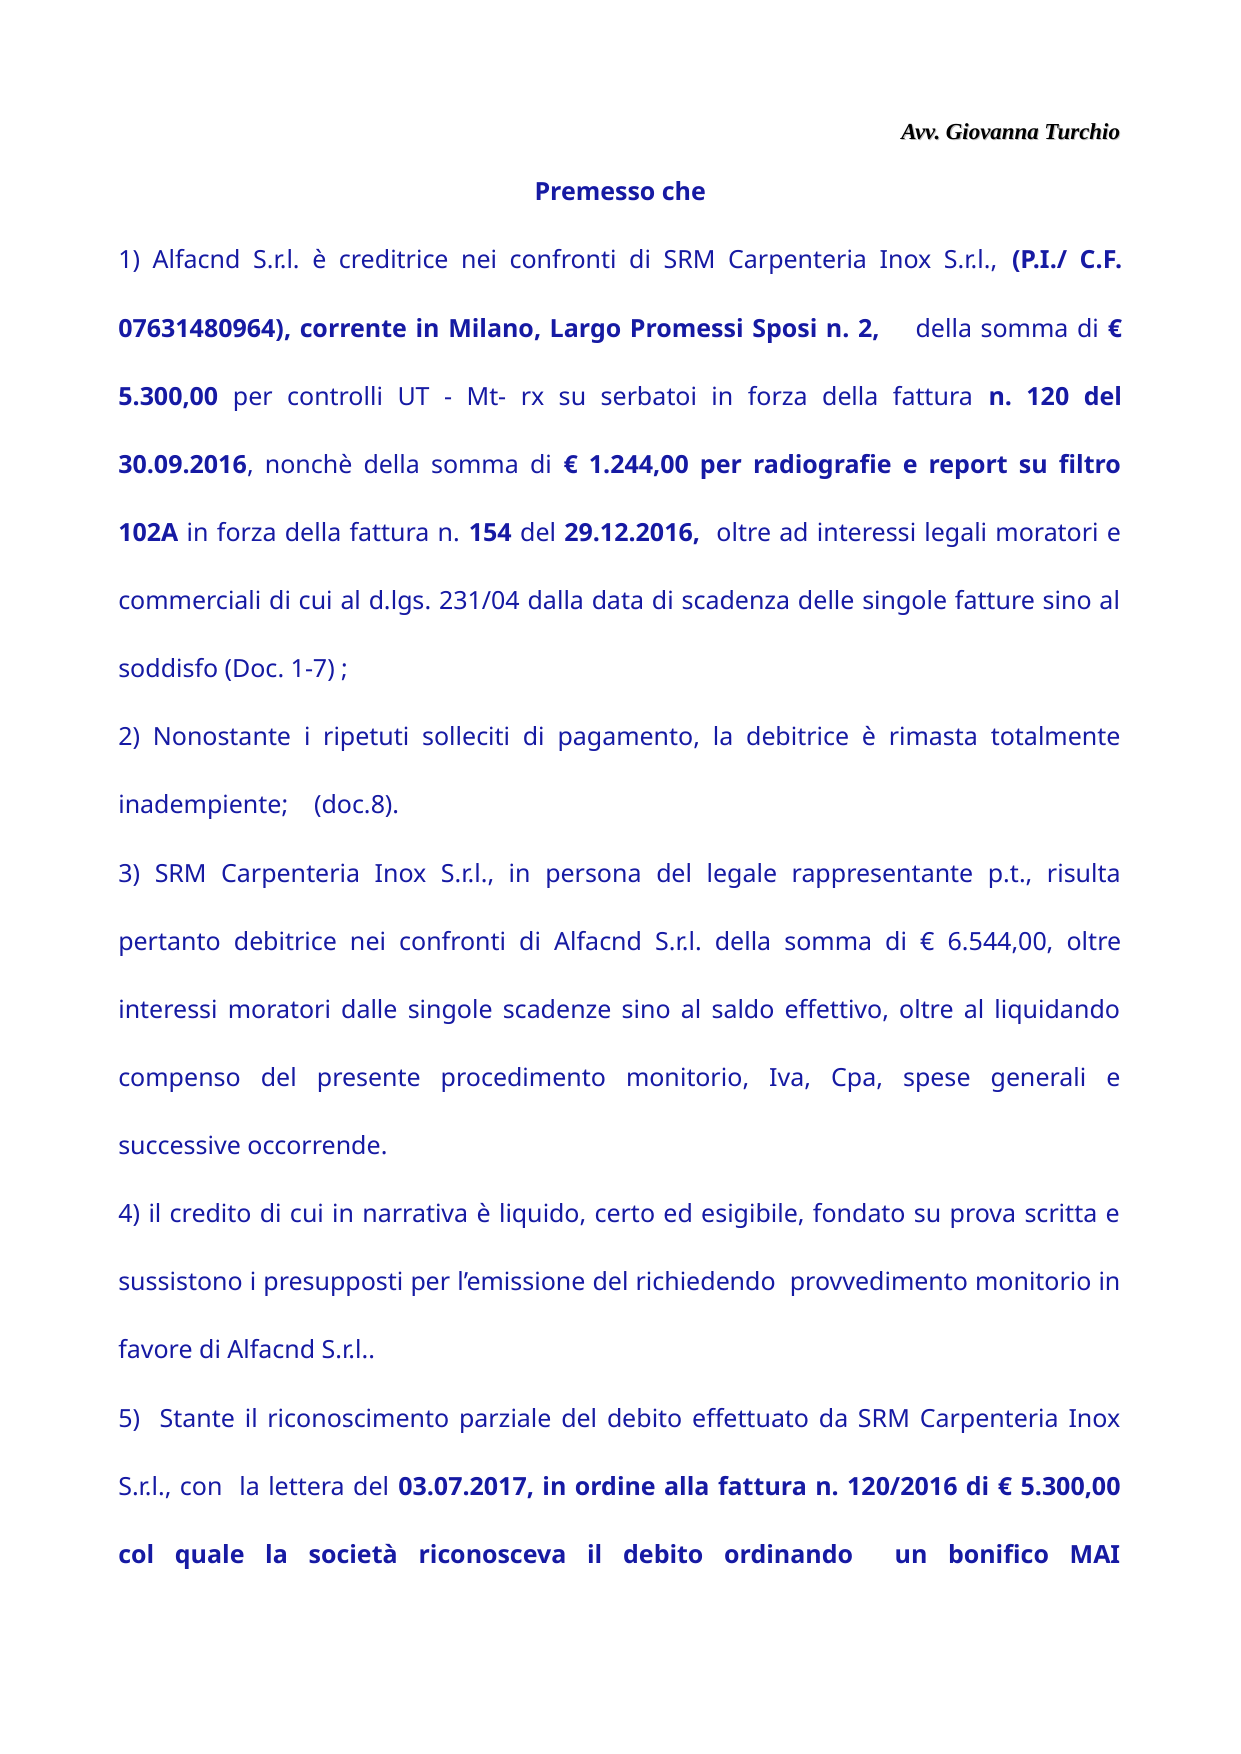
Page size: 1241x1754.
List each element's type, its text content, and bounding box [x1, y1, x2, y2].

text 1) Alfacnd S.r.l. è creditrice nei confronti di SRM Carpenteria Inox S.r.l., (P.I./ C.F. 07631480964), corrente in Milano, Largo Promessi Sposi n. 2, della somma di € 5.300,00 per controlli UT - Mt- rx su serbatoi in forza della fattura n. 120 del 30.09.2016, nonchè della somma di € 1.244,00 per radiografie e report su filtro 102A in forza della fattura n. 154 del 29.12.2016, oltre ad interessi legali moratori e commerciali di cui al d.lgs. 231/04 dalla data di scadenza delle singole fatture sino al soddisfo (Doc. 1-7) ; [118, 242, 1122, 685]
text 4) il credito di cui in narrativa è liquido, certo ed esigibile, fondato su prova scritta e sussistono i presupposti per l’emissione del richiedendo provvedimento monitorio in favore di Alfacnd S.r.l.. [118, 1196, 1122, 1366]
text 2) Nonostante i ripetuti solleciti di pagamento, la debitrice è rimasta totalmente inadempiente; (doc.8). [118, 719, 1122, 821]
text Premesso che [118, 174, 1122, 208]
text 5) Stante il riconoscimento parziale del debito effettuato da SRM Carpenteria Inox S.r.l., con la lettera del 03.07.2017, in ordine alla fattura n. 120/2016 di € 5.300,00 col quale la società riconosceva il debito ordinando un bonifico MAI [118, 1400, 1122, 1571]
text 3) SRM Carpenteria Inox S.r.l., in persona del legale rappresentante p.t., risulta pertanto debitrice nei confronti di Alfacnd S.r.l. della somma di € 6.544,00, oltre interessi moratori dalle singole scadenze sino al saldo effettivo, oltre al liquidando compenso del presente procedimento monitorio, Iva, Cpa, spese generali e successive occorrende. [118, 855, 1122, 1162]
